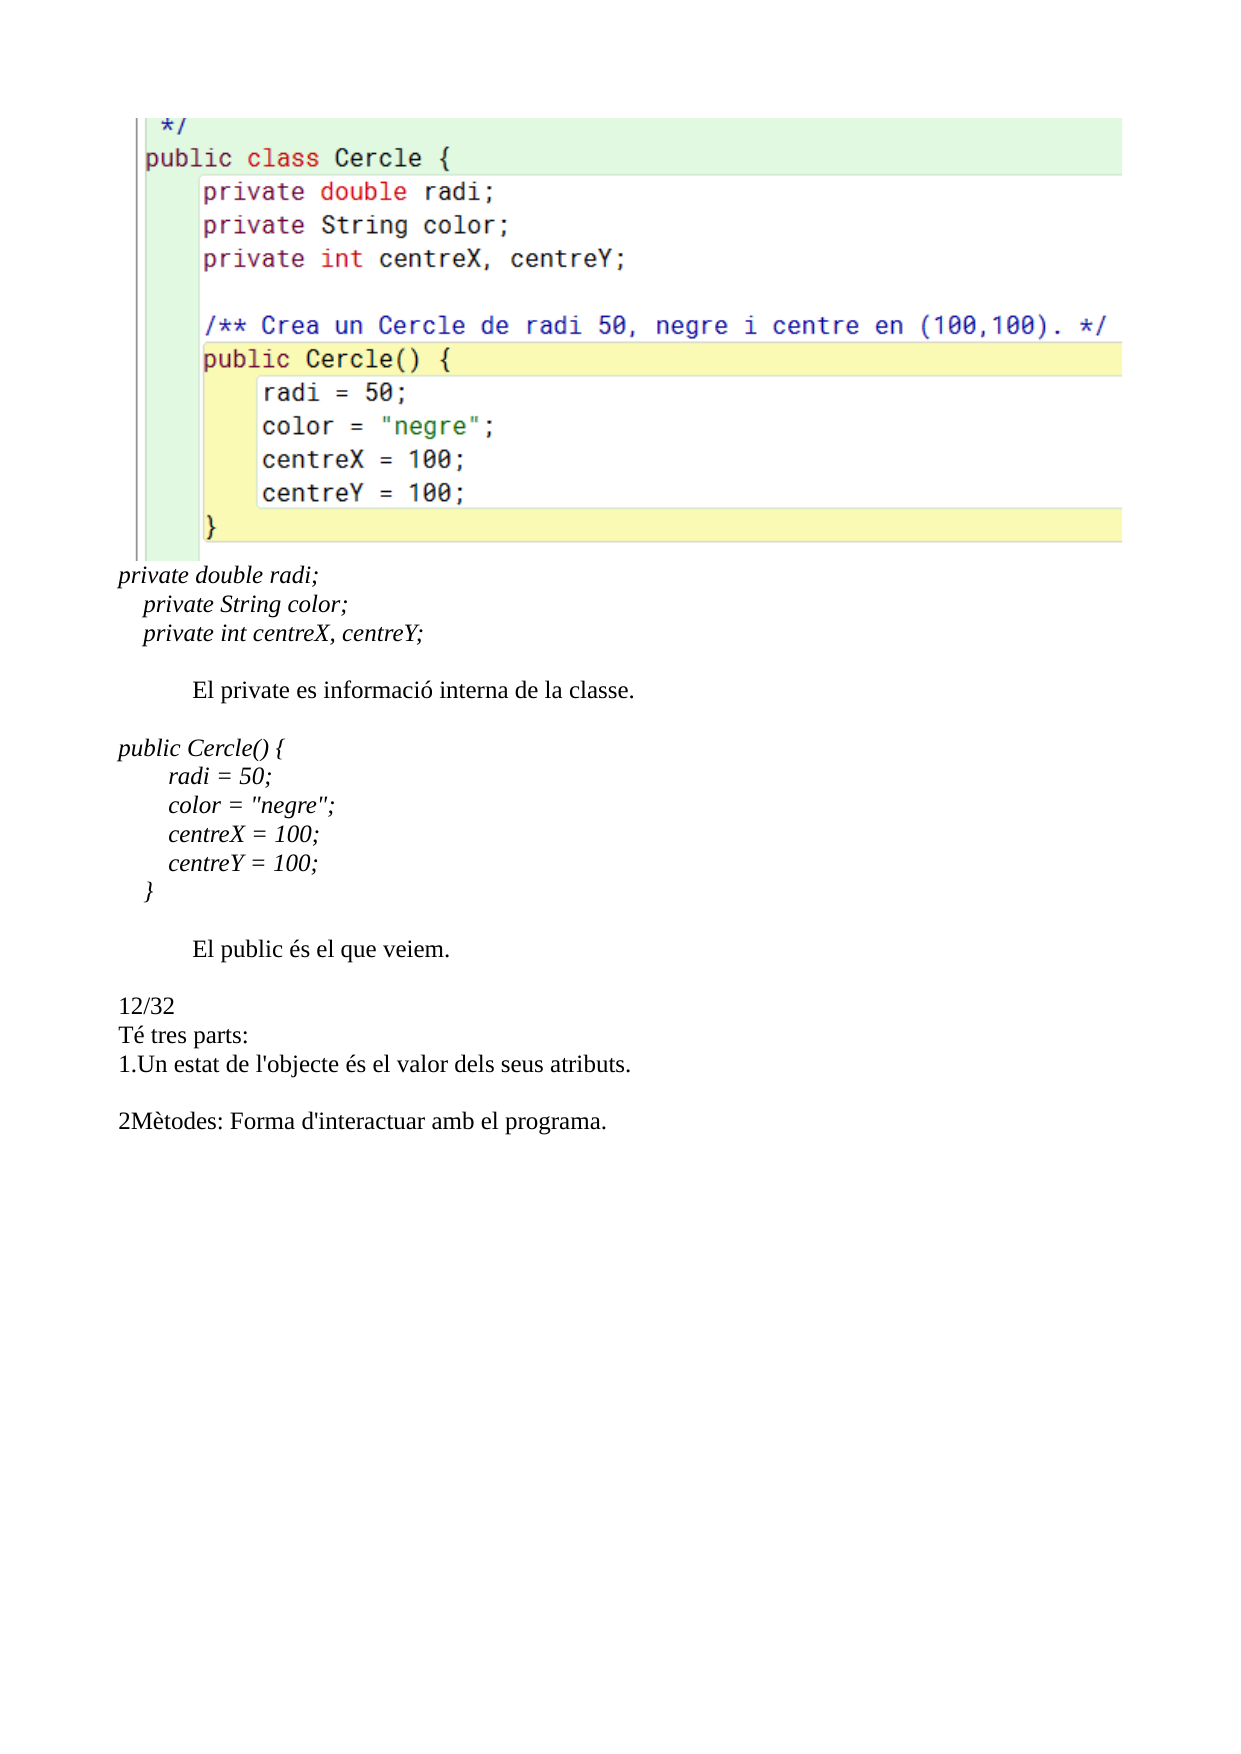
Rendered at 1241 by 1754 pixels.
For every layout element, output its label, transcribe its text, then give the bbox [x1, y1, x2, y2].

text El public és el que veiem. [118, 934, 1122, 963]
text 12/32 [118, 991, 1122, 1020]
text } [118, 876, 1122, 905]
text 2Mètodes: Forma d'interactuar amb el programa. [118, 1106, 1122, 1135]
text color = "negre"; [118, 790, 1122, 819]
text 1.Un estat de l'objecte és el valor dels seus atributs. [118, 1049, 1122, 1078]
text radi = 50; [118, 761, 1122, 790]
text Té tres parts: [118, 1020, 1122, 1049]
text El private es informació interna de la classe. [118, 675, 1122, 704]
text private String color; [118, 589, 1122, 618]
text private double radi; [118, 561, 1122, 589]
text centreX = 100; [118, 819, 1122, 848]
text centreY = 100; [118, 848, 1122, 876]
text public Cercle() { [118, 733, 1122, 761]
picture [118, 118, 1123, 561]
text private int centreX, centreY; [118, 618, 1122, 646]
